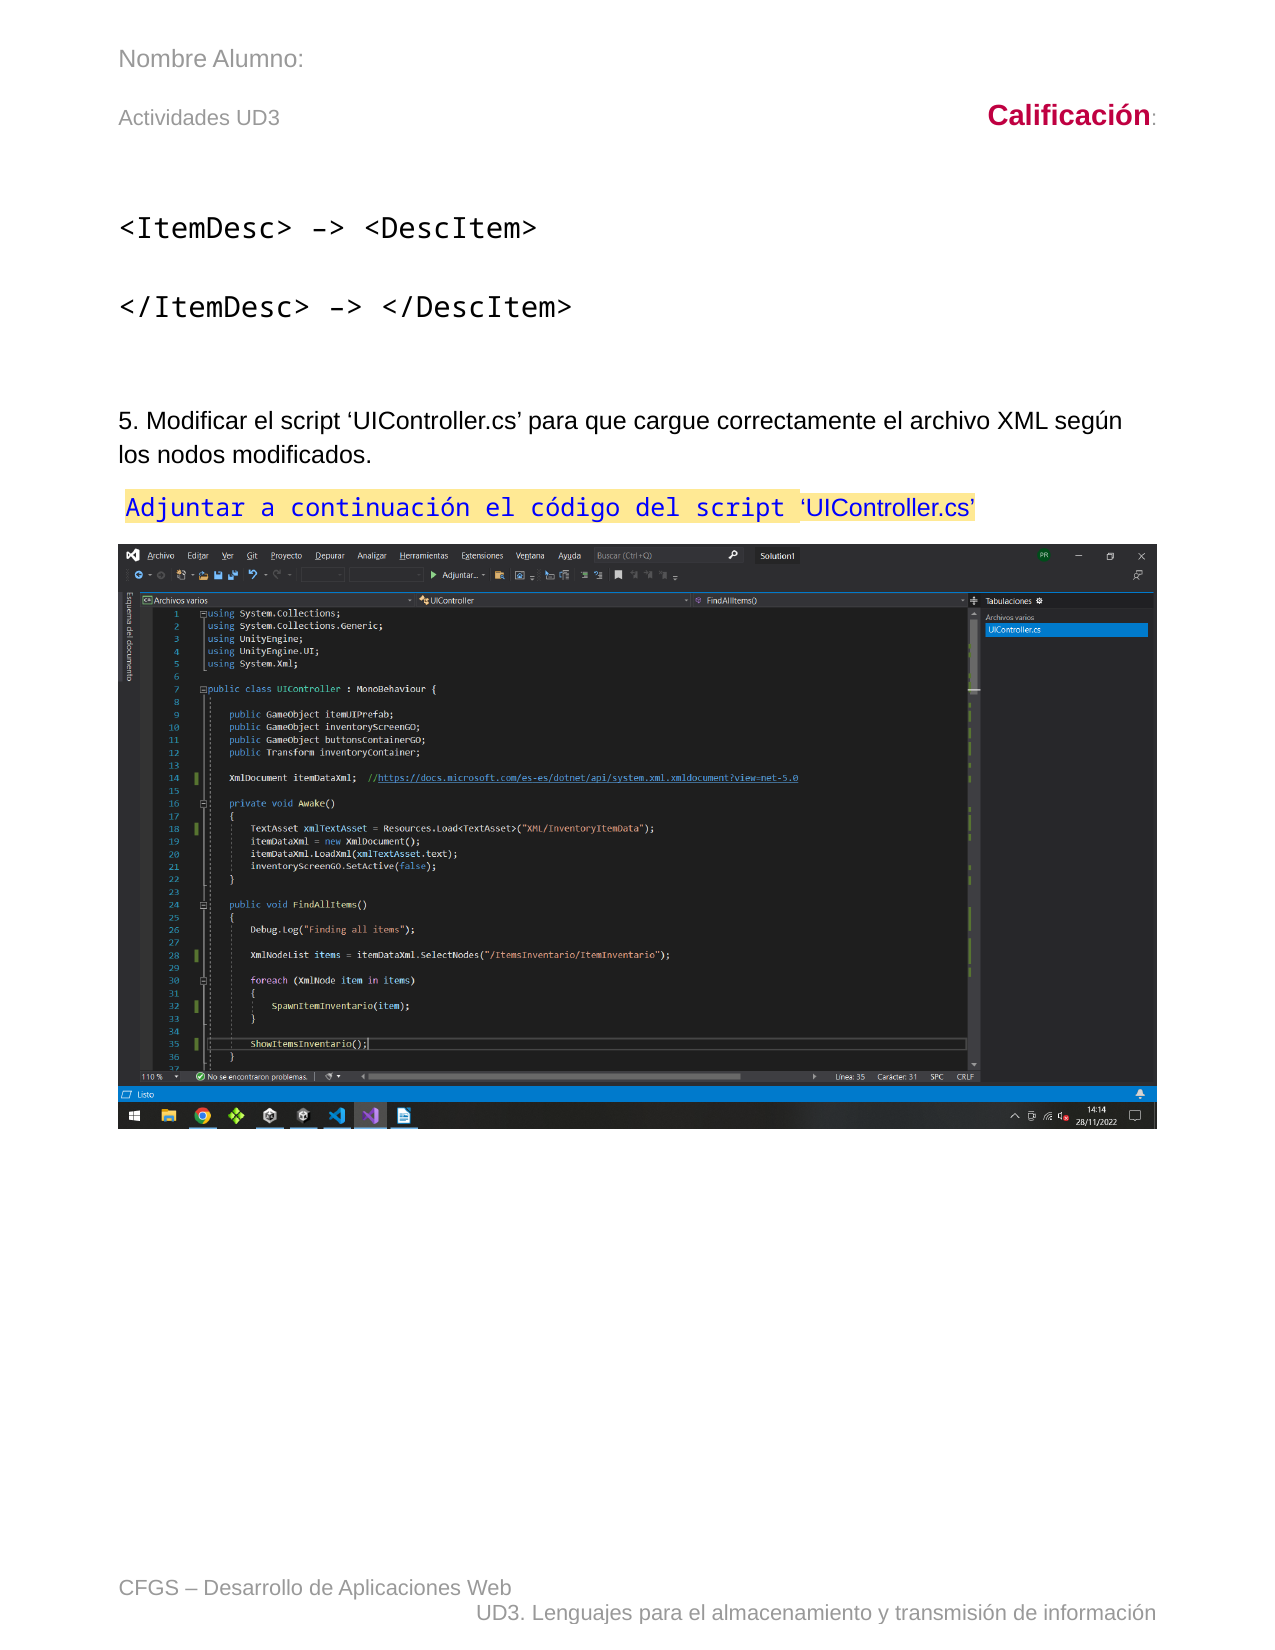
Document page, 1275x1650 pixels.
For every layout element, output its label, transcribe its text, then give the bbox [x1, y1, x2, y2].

text </ItemDesc> –> </DescItem> [118, 287, 1157, 326]
text <ItemDesc> –> <DescItem> [118, 207, 1157, 247]
text Adjuntar a continuación el código del script ‘UIController.cs’ [118, 489, 1157, 523]
picture [118, 544, 1157, 1129]
text 5. Modificar el script ‘UIController.cs’ para que cargue correctamente el archivo XML según los nodos modificados. [118, 406, 1157, 469]
